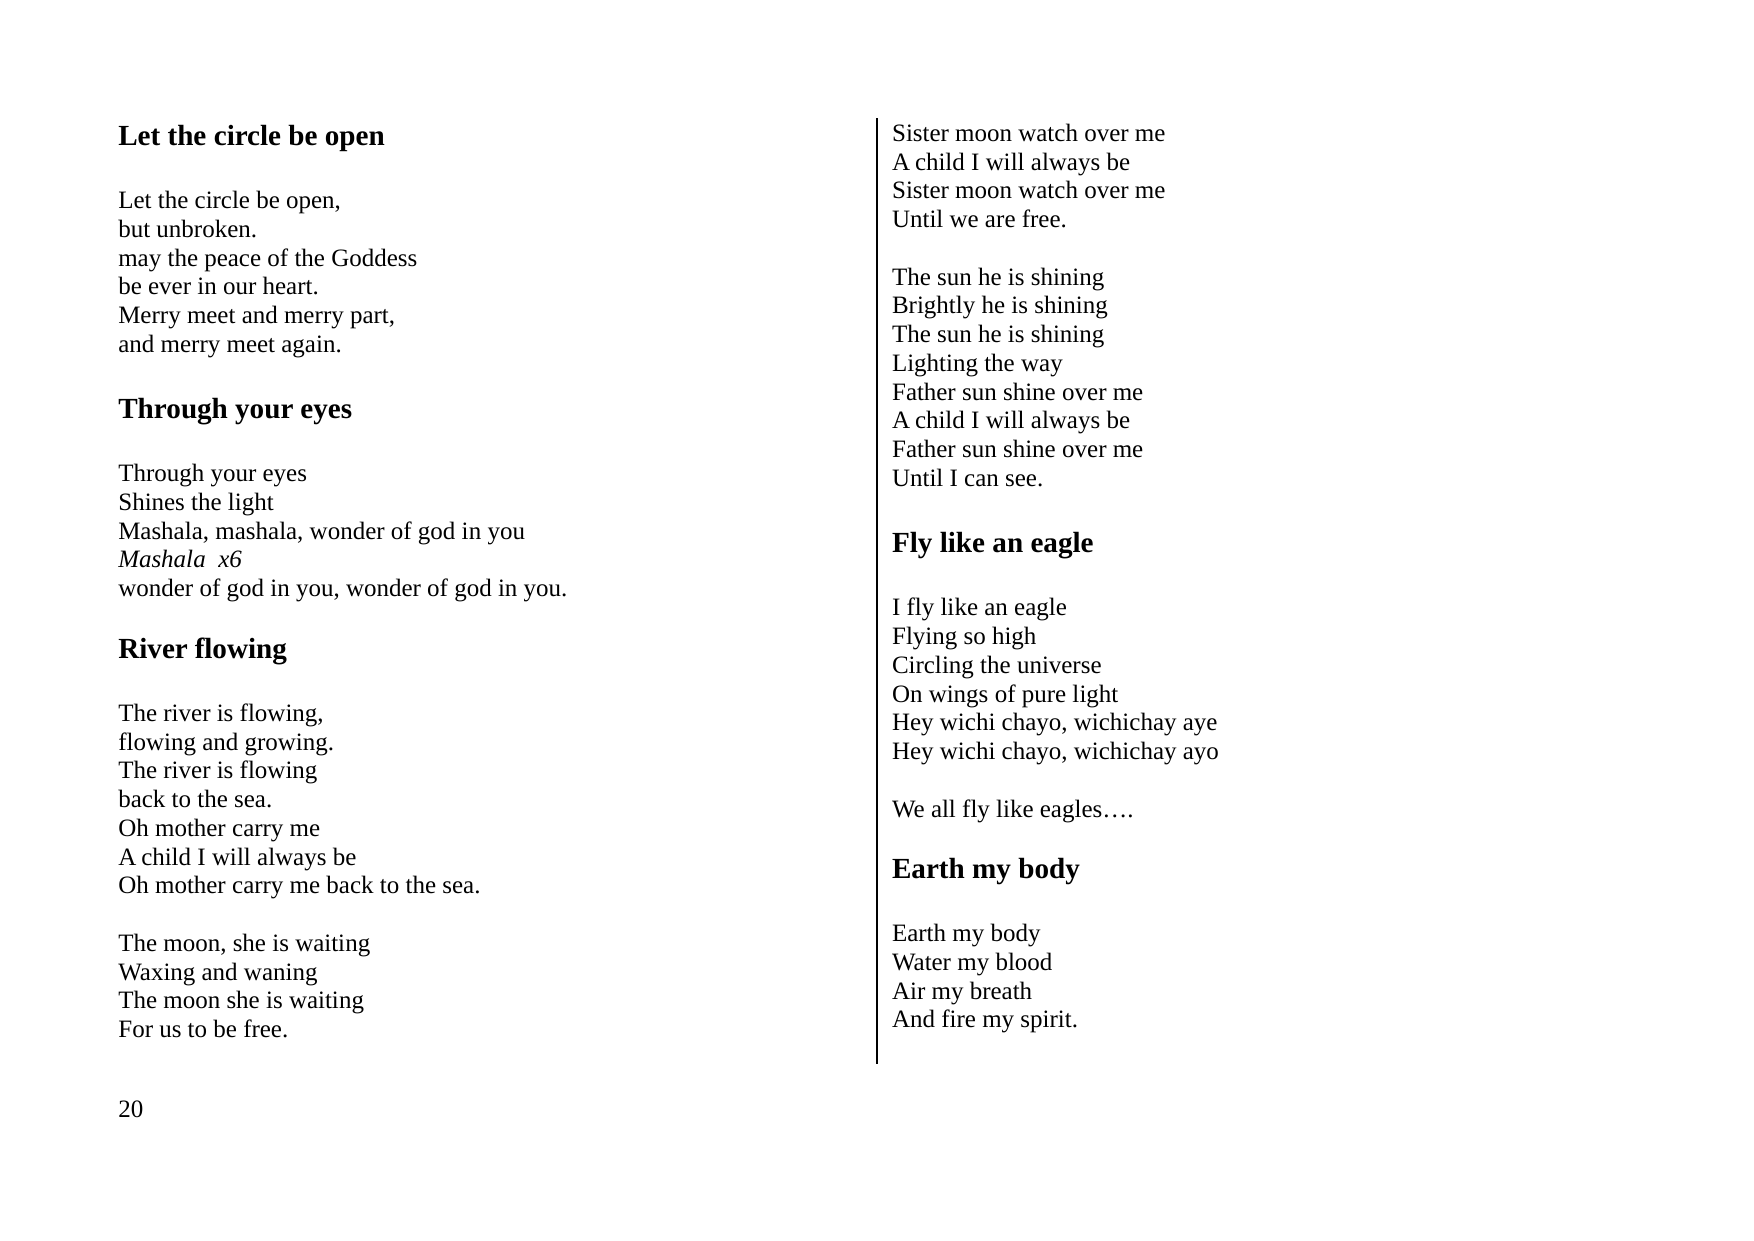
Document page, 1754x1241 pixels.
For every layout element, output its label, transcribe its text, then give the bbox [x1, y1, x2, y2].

text Air my breath [892, 976, 1635, 1004]
text Circling the universe [892, 650, 1635, 679]
text wonder of god in you, wonder of god in you. [118, 573, 862, 602]
text A child I will always be [892, 406, 1635, 434]
text Oh mother carry me back to the sea. [118, 870, 862, 899]
text The river is flowing, [118, 698, 862, 727]
text Sister moon watch over me [892, 118, 1635, 147]
text Until I can see. [892, 463, 1635, 492]
text Mashala x6 [118, 544, 862, 573]
text Mashala, mashala, wonder of god in you [118, 516, 862, 544]
text The sun he is shining [892, 319, 1635, 348]
text Until we are free. [892, 204, 1635, 233]
text Through your eyes [118, 458, 862, 487]
text I fly like an eagle [892, 592, 1635, 621]
text Hey wichi chayo, wichichay aye [892, 707, 1635, 736]
text Shines the light [118, 487, 862, 516]
text Through your eyes [118, 391, 862, 425]
text Oh mother carry me [118, 813, 862, 842]
text Let the circle be open [118, 118, 862, 152]
text Brightly he is shining [892, 291, 1635, 319]
text Sister moon watch over me [892, 176, 1635, 204]
text Father sun shine over me [892, 377, 1635, 406]
text Hey wichi chayo, wichichay ayo [892, 736, 1635, 765]
text Earth my body [892, 918, 1635, 947]
text The sun he is shining [892, 262, 1635, 291]
text The moon she is waiting [118, 985, 862, 1014]
text Fly like an eagle [892, 525, 1635, 559]
text River flowing [118, 631, 862, 664]
text flowing and growing. The river is flowing back to the sea. [118, 727, 862, 813]
text For us to be free. [118, 1014, 862, 1043]
text On wings of pure light [892, 679, 1635, 707]
text Earth my body [892, 851, 1635, 885]
text Lighting the way [892, 348, 1635, 377]
text Flying so high [892, 621, 1635, 650]
text Father sun shine over me [892, 434, 1635, 463]
text A child I will always be [892, 147, 1635, 176]
text And fire my spirit. [892, 1004, 1635, 1033]
text A child I will always be [118, 842, 862, 870]
text We all fly like eagles…. [892, 794, 1635, 822]
text Water my blood [892, 947, 1635, 976]
text The moon, she is waiting [118, 928, 862, 957]
text Waxing and waning [118, 957, 862, 985]
text Let the circle be open, but unbroken. may the peace of the Goddess be ever in our heart. Merry meet and merry part, and merry meet again. [118, 185, 862, 358]
